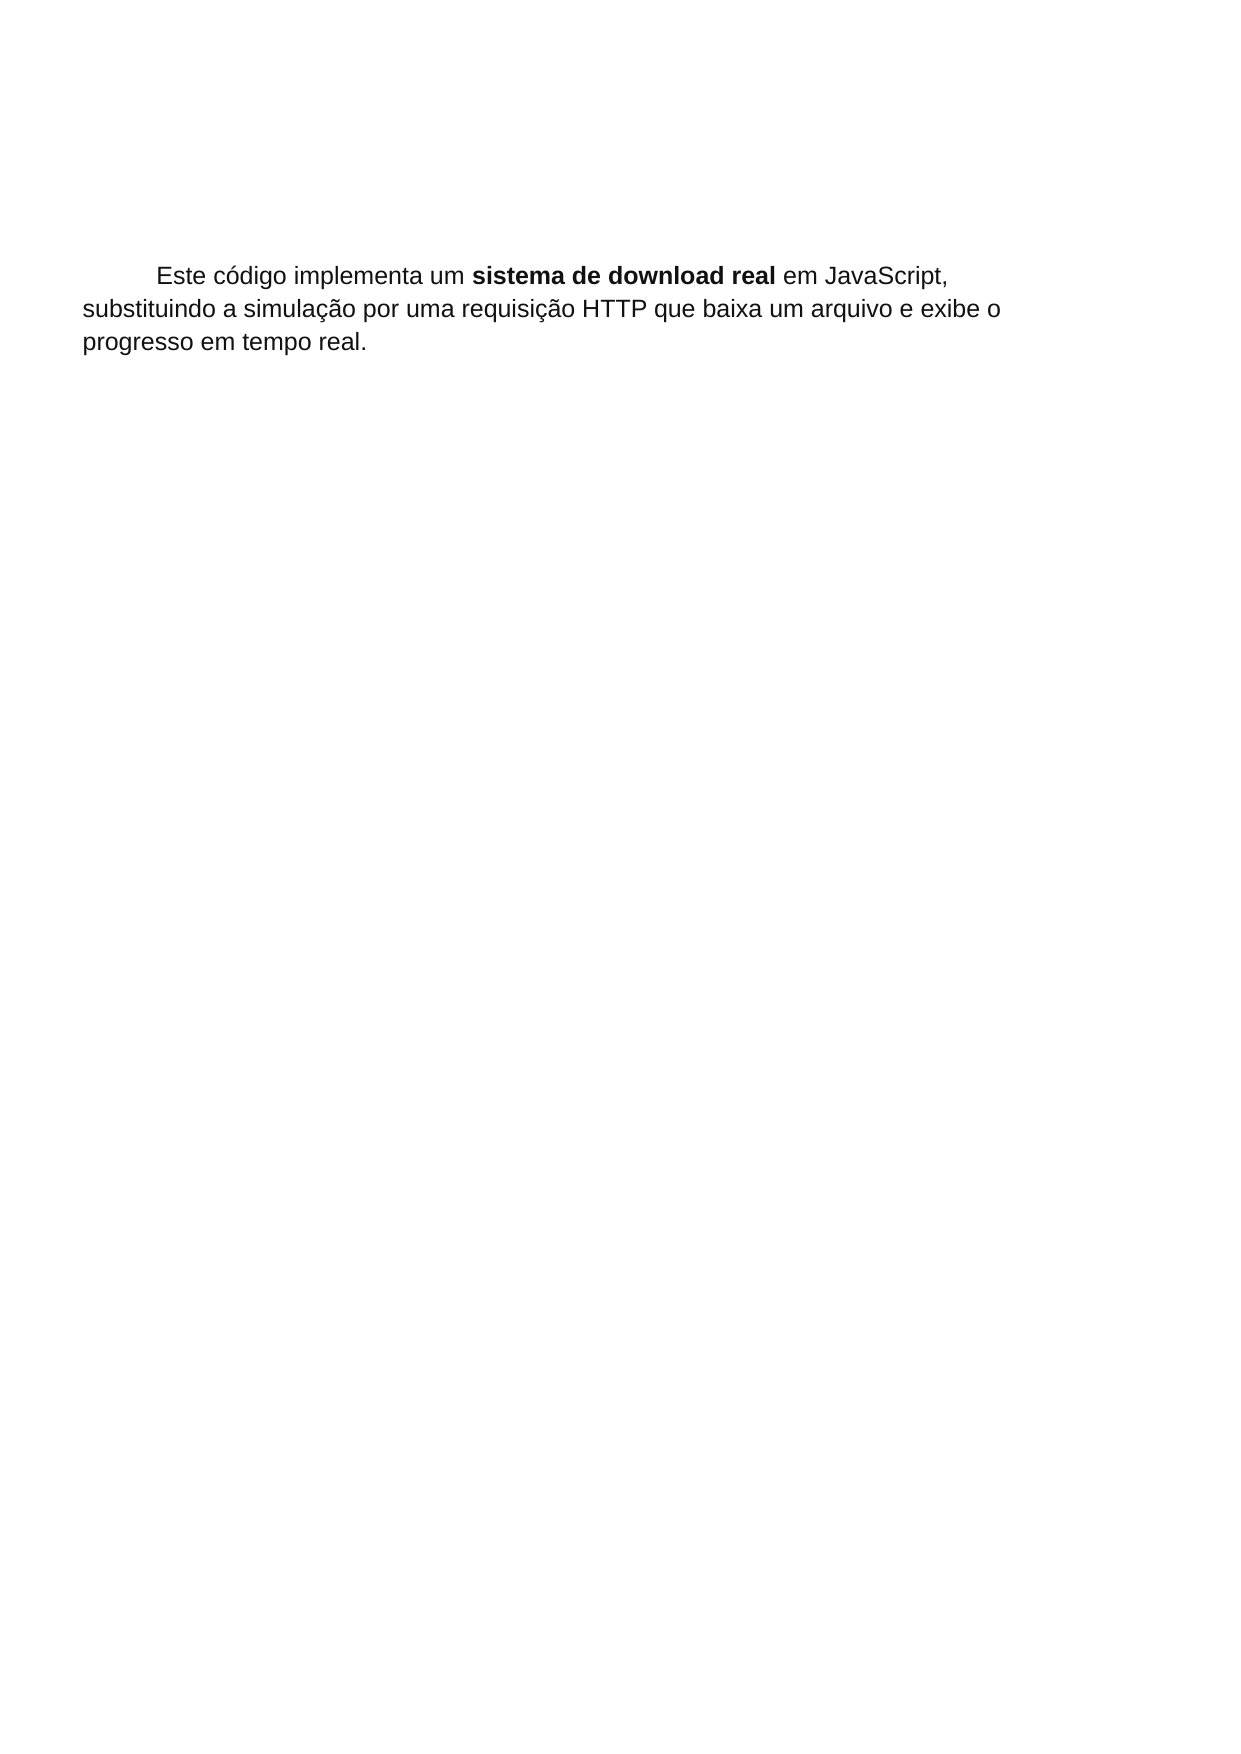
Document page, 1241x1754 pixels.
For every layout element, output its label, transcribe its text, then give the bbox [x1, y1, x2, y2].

text Este código implementa um sistema de download real em JavaScript, substituindo a simulação por uma requisição HTTP que baixa um arquivo e exibe o progresso em tempo real. [82, 228, 1064, 356]
